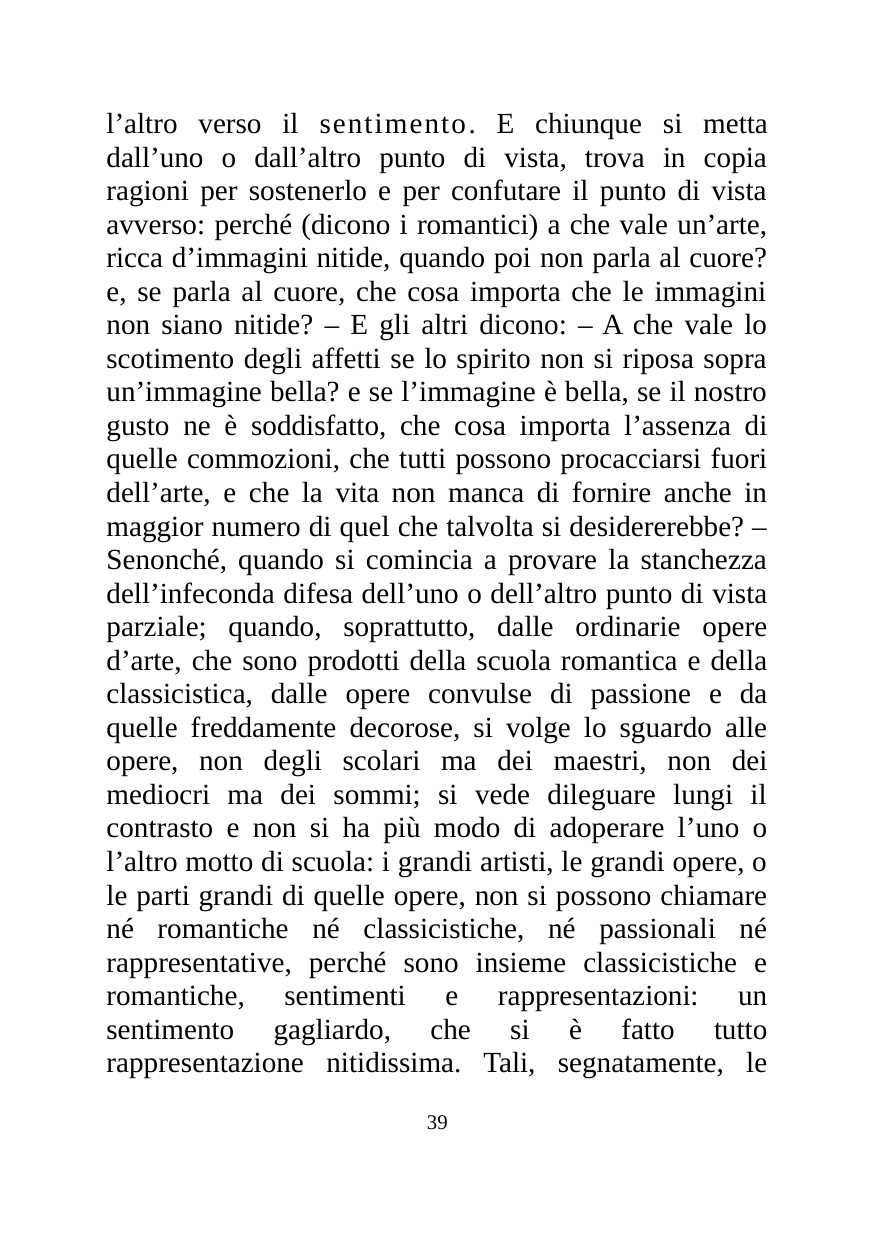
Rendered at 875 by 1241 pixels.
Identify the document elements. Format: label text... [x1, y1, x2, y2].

text l’altro verso il sentimento. E chiunque si metta dall’uno o dall’altro punto di vista, trova in copia ragioni per sostenerlo e per confutare il punto di vista avverso: perché (dicono i romantici) a che vale un’arte, ricca d’immagini nitide, quando poi non parla al cuore? e, se parla al cuore, che cosa importa che le immagini non siano nitide? – E gli altri dicono: – A che vale lo scotimento degli affetti se lo spirito non si riposa sopra un’immagine bella? e se l’immagine è bella, se il nostro gusto ne è soddisfatto, che cosa importa l’assenza di quelle commozioni, che tutti possono procacciarsi fuori dell’arte, e che la vita non manca di fornire anche in maggior numero di quel che talvolta si desidererebbe? – Senonché, quando si comincia a provare la stanchezza dell’infeconda difesa dell’uno o dell’altro punto di vista parziale; quando, soprattutto, dalle ordinarie opere d’arte, che sono prodotti della scuola romantica e della classicistica, dalle opere convulse di passione e da quelle freddamente decorose, si volge lo sguardo alle opere, non degli scolari ma dei maestri, non dei mediocri ma dei sommi; si vede dileguare lungi il contrasto e non si ha più modo di adoperare l’uno o l’altro motto di scuola: i grandi artisti, le grandi opere, o le parti grandi di quelle opere, non si possono chiamare né romantiche né classicistiche, né passionali né rappresentative, perché sono insieme classicistiche e romantiche, sentimenti e rappresentazioni: un sentimento gagliardo, che si è fatto tutto rappresentazione nitidissima. Tali, segnatamente, le [106, 106, 768, 1079]
